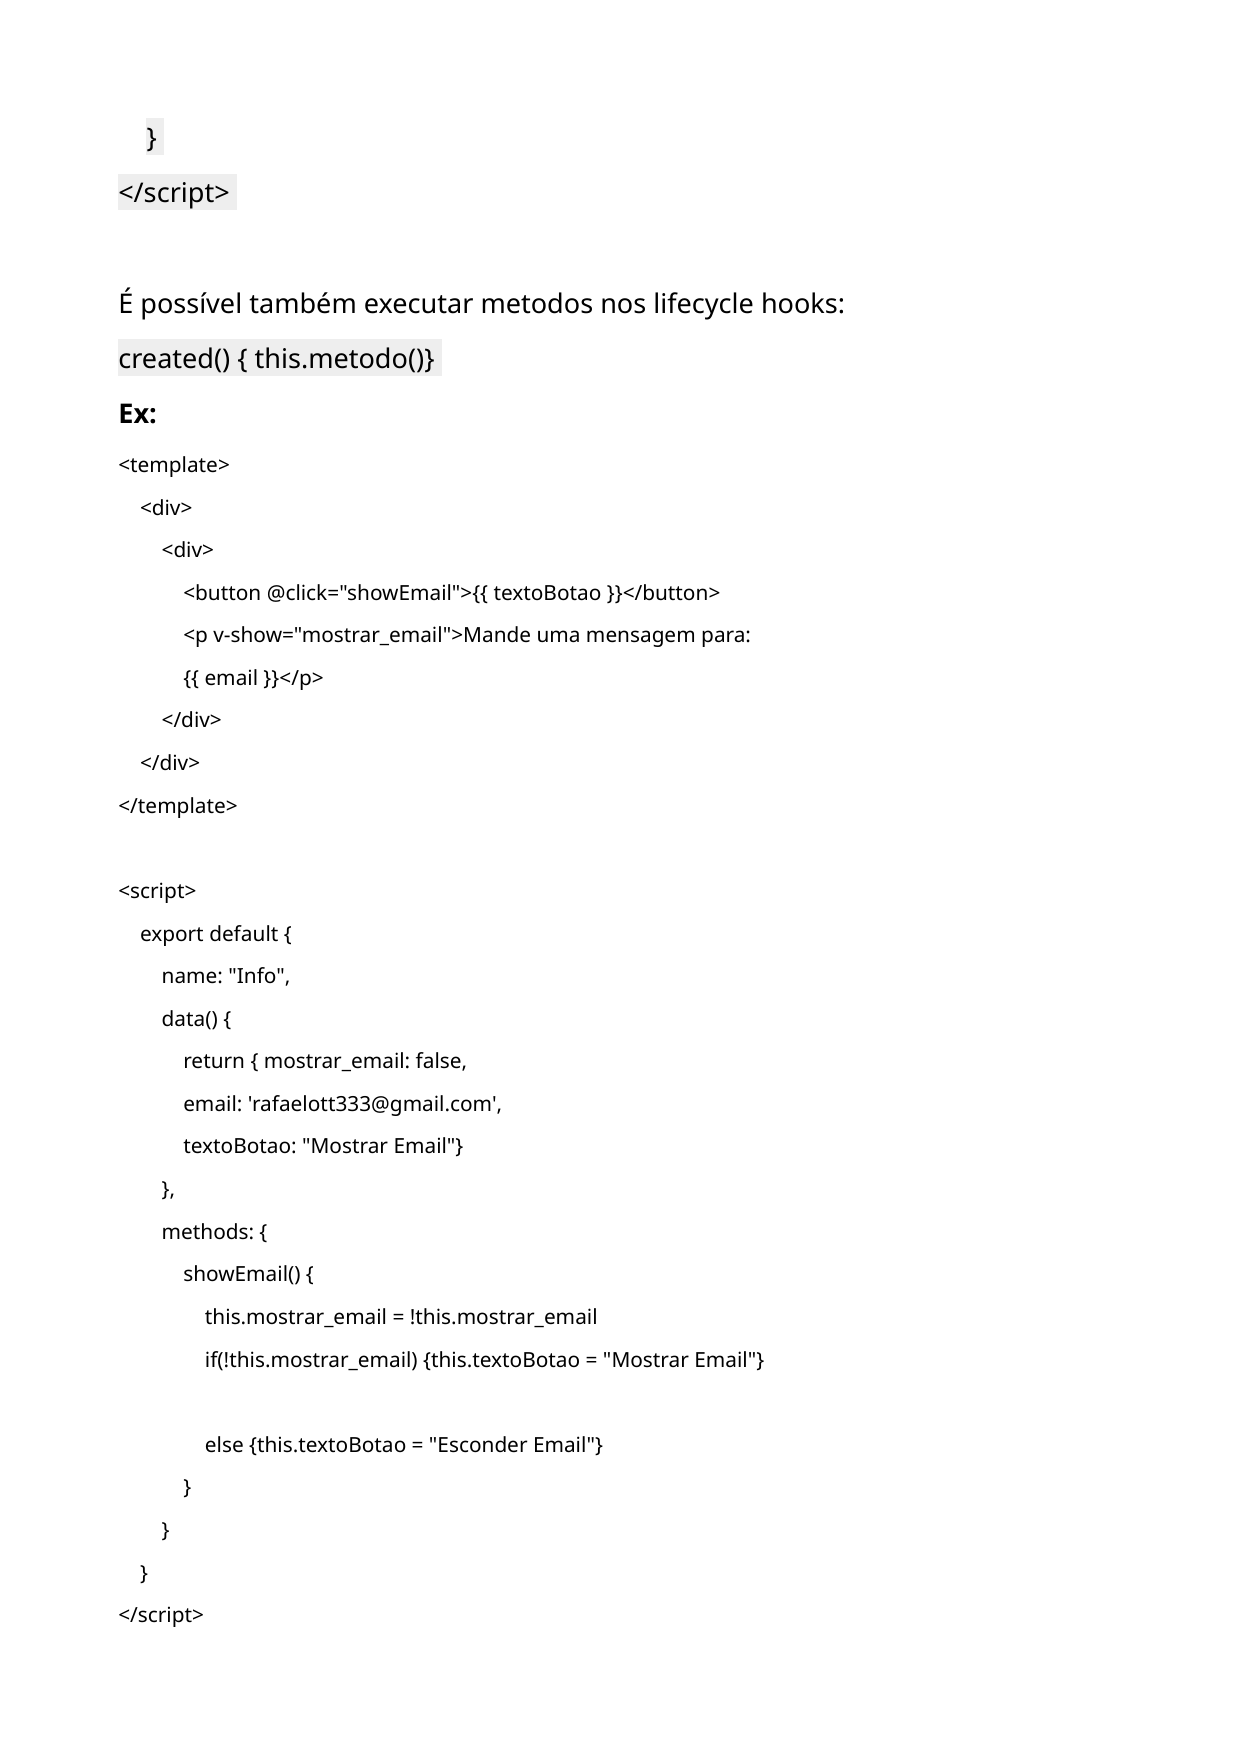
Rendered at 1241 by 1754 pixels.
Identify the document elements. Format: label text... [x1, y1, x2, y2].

text </div> [118, 748, 1122, 777]
text <button @click="showEmail">{{ textoBotao }}</button> [118, 578, 1122, 606]
text } [118, 1515, 1122, 1543]
text if(!this.mostrar_email) {this.textoBotao = "Mostrar Email"} [118, 1345, 1122, 1373]
text Ex: [118, 395, 1122, 432]
text } [118, 118, 1122, 155]
text </div> [118, 706, 1122, 734]
text textoBotao: "Mostrar Email"} [118, 1132, 1122, 1160]
text {{ email }}</p> [118, 663, 1122, 691]
text </template> [118, 791, 1122, 819]
text this.mostrar_email = !this.mostrar_email [118, 1302, 1122, 1331]
text showEmail() { [118, 1259, 1122, 1288]
text created() { this.metodo()} [118, 339, 1122, 376]
text <template> [118, 450, 1122, 478]
text return { mostrar_email: false, [118, 1046, 1122, 1075]
text }, [118, 1174, 1122, 1203]
text </script> [118, 173, 1122, 210]
text É possível também executar metodos nos lifecycle hooks: [118, 284, 1122, 321]
text <script> [118, 876, 1122, 904]
text } [118, 1472, 1122, 1501]
text </script> [118, 1600, 1122, 1629]
text email: 'rafaelott333@gmail.com', [118, 1089, 1122, 1117]
text data() { [118, 1004, 1122, 1032]
text else {this.textoBotao = "Esconder Email"} [118, 1430, 1122, 1458]
text <p v-show="mostrar_email">Mande uma mensagem para: [118, 620, 1122, 649]
text name: "Info", [118, 961, 1122, 990]
text export default { [118, 919, 1122, 947]
text <div> [118, 535, 1122, 564]
text methods: { [118, 1217, 1122, 1245]
text } [118, 1558, 1122, 1586]
text <div> [118, 493, 1122, 521]
